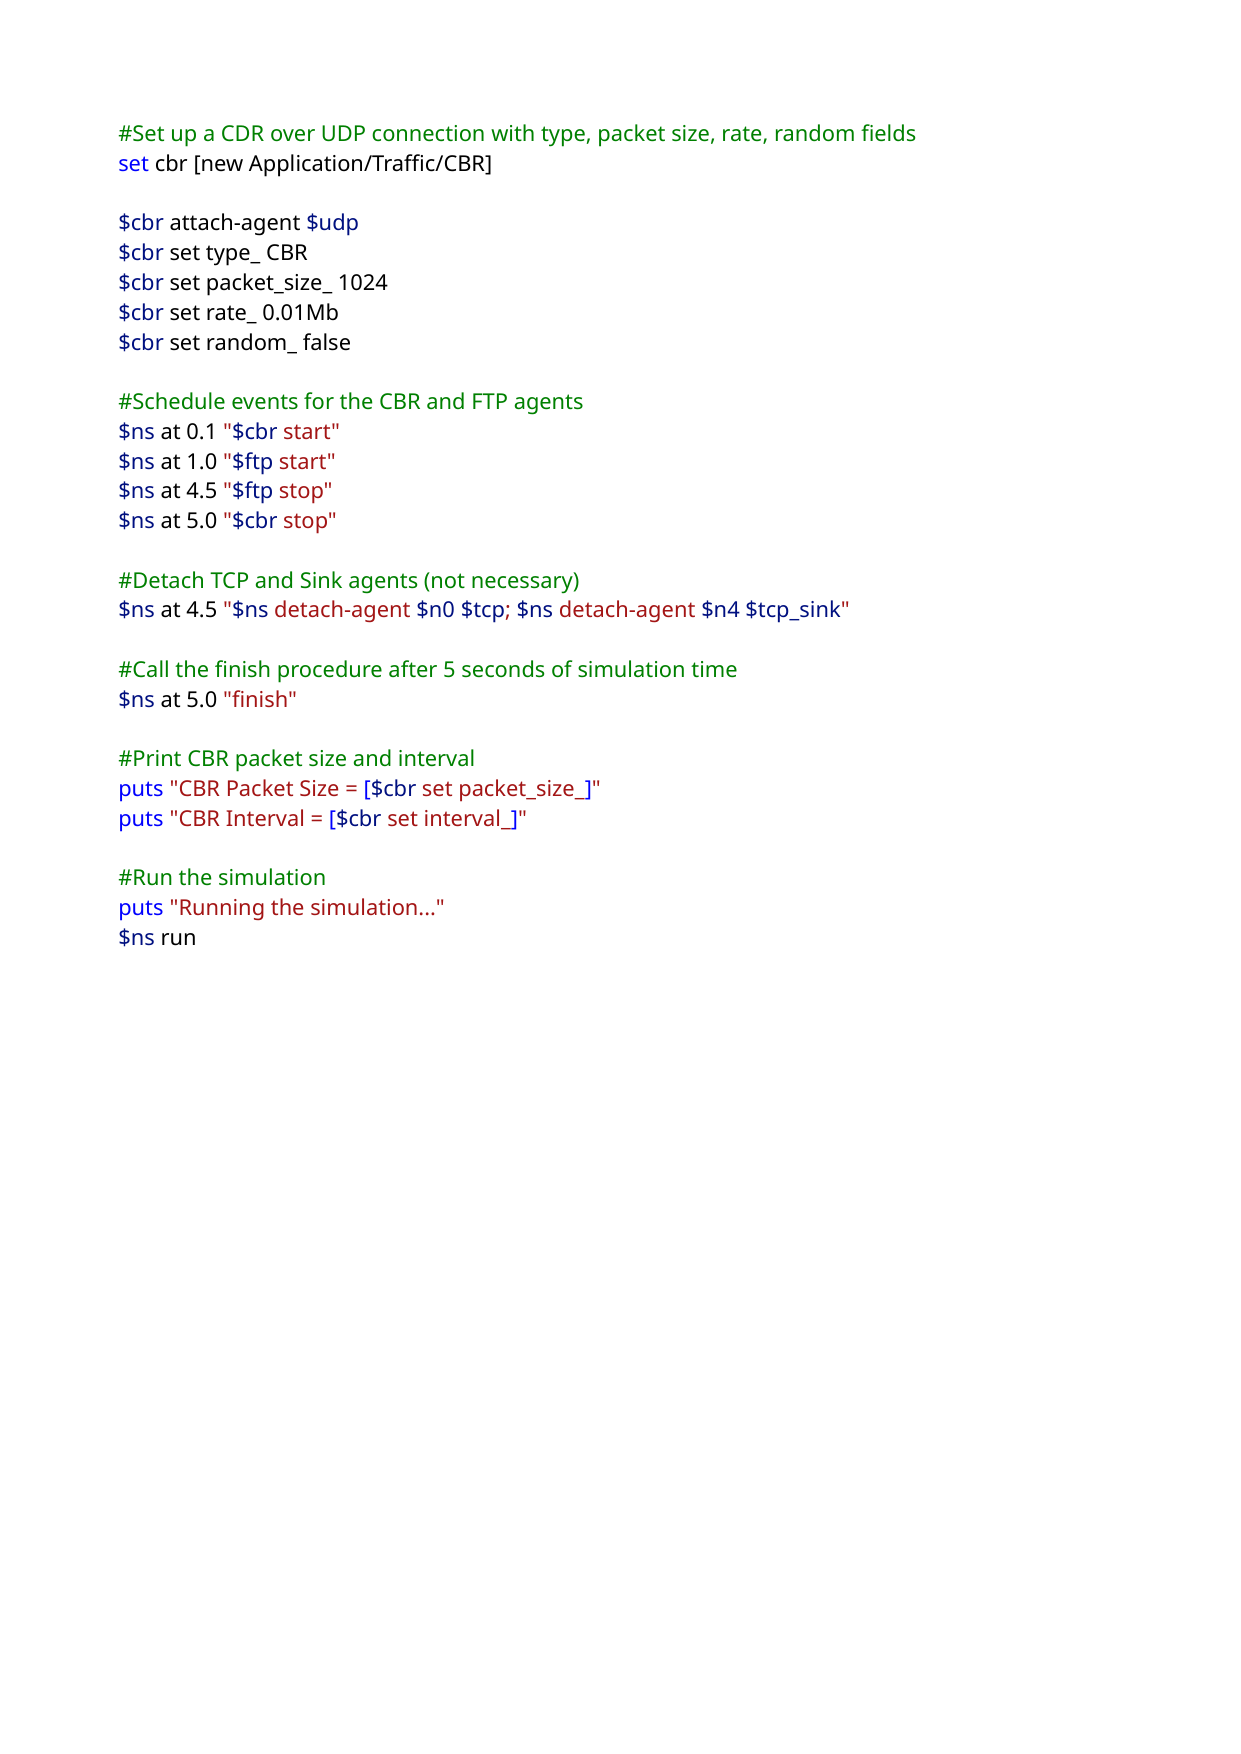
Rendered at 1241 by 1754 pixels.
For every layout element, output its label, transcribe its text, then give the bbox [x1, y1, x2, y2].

text $ns at 4.5 "$ftp stop" [118, 475, 1122, 505]
text $ns at 1.0 "$ftp start" [118, 446, 1122, 475]
text $cbr set packet_size_ 1024 [118, 267, 1122, 297]
text $cbr set random_ false [118, 327, 1122, 356]
text #Print CBR packet size and interval [118, 743, 1122, 773]
text puts "CBR Interval = [$cbr set interval_]" [118, 803, 1122, 833]
text #Run the simulation [118, 862, 1122, 892]
text $cbr set type_ CBR [118, 237, 1122, 267]
text $ns run [118, 922, 1122, 952]
text puts "CBR Packet Size = [$cbr set packet_size_]" [118, 773, 1122, 803]
text #Set up a CDR over UDP connection with type, packet size, rate, random fields [118, 118, 1122, 148]
text $ns at 0.1 "$cbr start" [118, 416, 1122, 446]
text $ns at 5.0 "finish" [118, 684, 1122, 713]
text $cbr attach-agent $udp [118, 207, 1122, 237]
text #Schedule events for the CBR and FTP agents [118, 386, 1122, 416]
text set cbr [new Application/Traffic/CBR] [118, 148, 1122, 178]
text $ns at 4.5 "$ns detach-agent $n0 $tcp; $ns detach-agent $n4 $tcp_sink" [118, 594, 1122, 624]
text #Call the finish procedure after 5 seconds of simulation time [118, 654, 1122, 684]
text #Detach TCP and Sink agents (not necessary) [118, 565, 1122, 594]
text $ns at 5.0 "$cbr stop" [118, 505, 1122, 535]
text $cbr set rate_ 0.01Mb [118, 297, 1122, 327]
text puts "Running the simulation..." [118, 892, 1122, 922]
